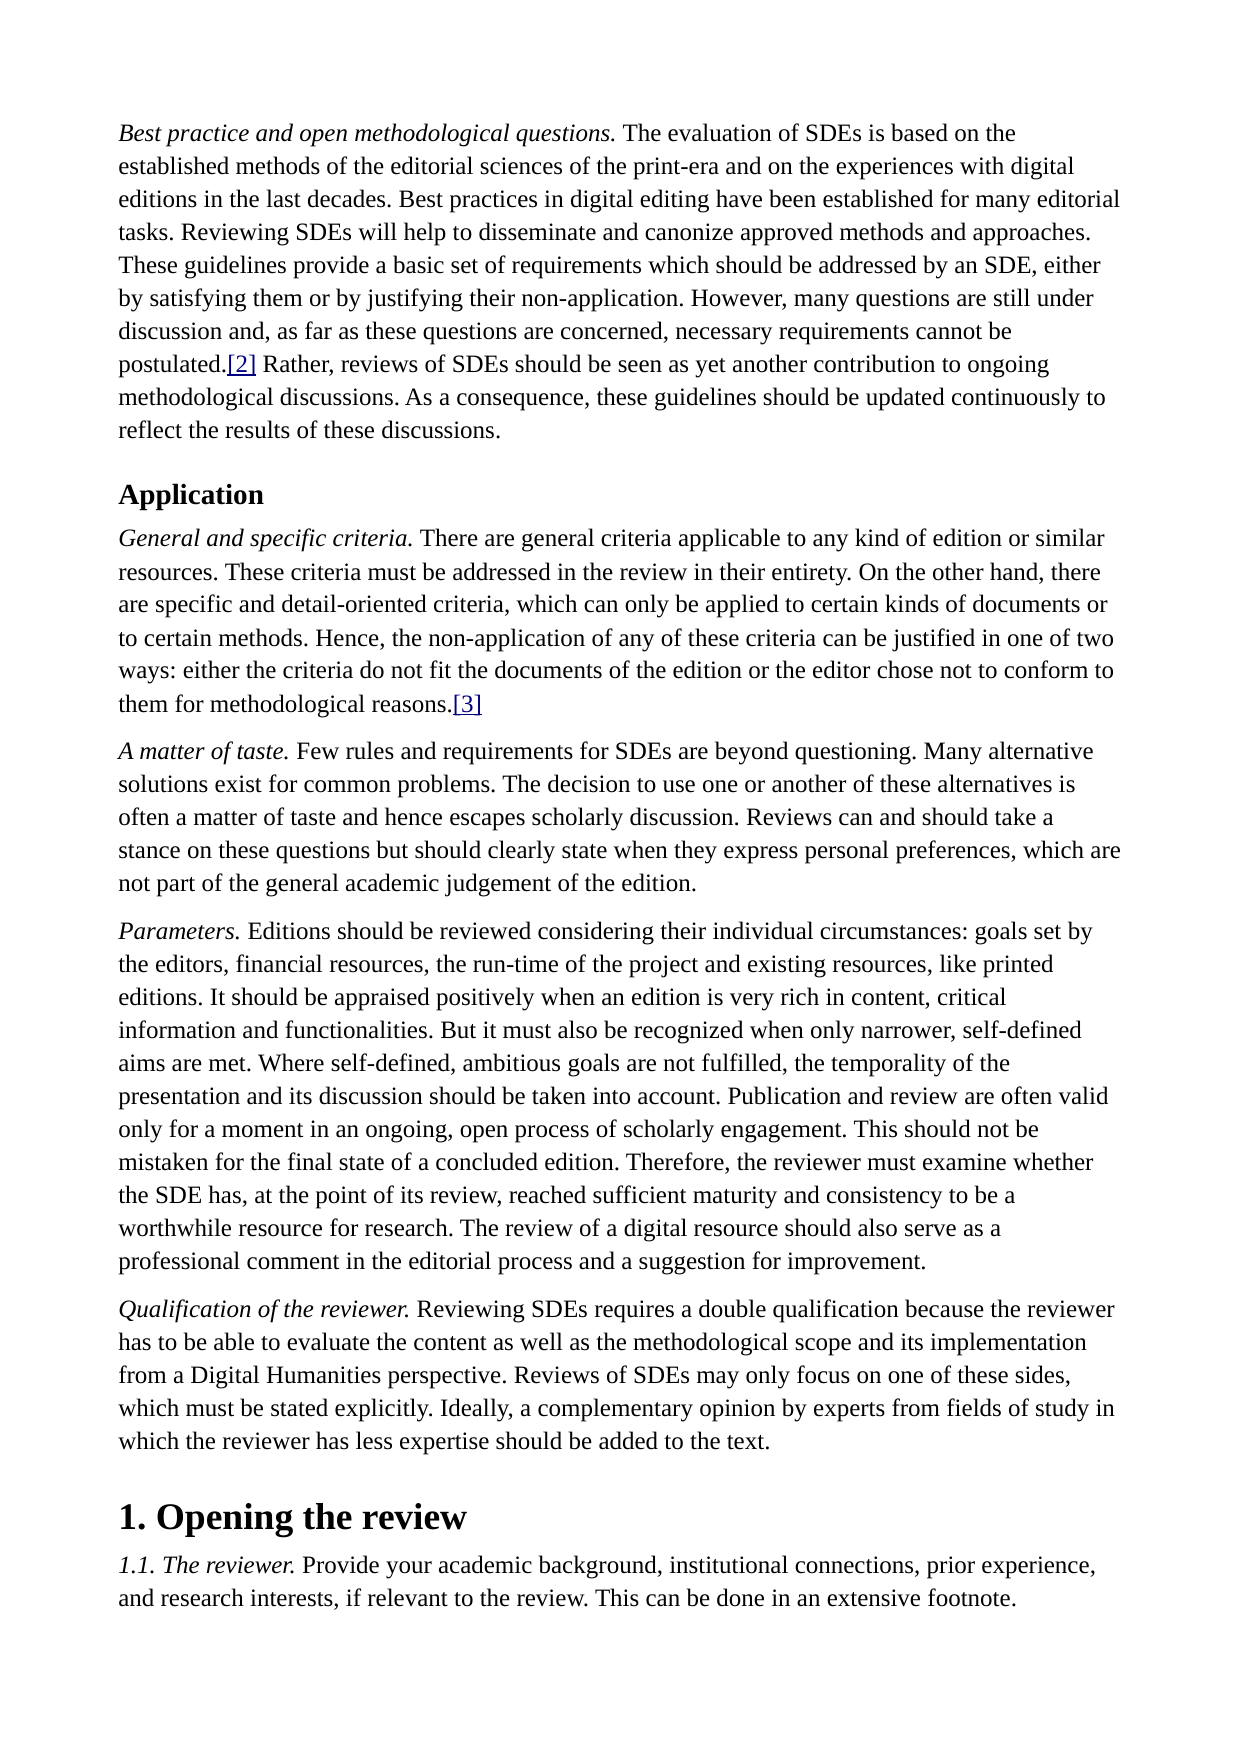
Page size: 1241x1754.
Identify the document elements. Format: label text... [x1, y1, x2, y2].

text General and specific criteria. There are general criteria applicable to any kind of edition or similar resources. These criteria must be addressed in the review in their entirety. On the other hand, there are specific and detail-oriented criteria, which can only be applied to certain kinds of documents or to certain methods. Hence, the non-application of any of these criteria can be justified in one of two ways: either the criteria do not fit the documents of the edition or the editor chose not to conform to them for methodological reasons.[3] [118, 523, 1122, 717]
text Parameters. Editions should be reviewed considering their individual circumstances: goals set by the editors, financial resources, the run-time of the project and existing resources, like printed editions. It should be appraised positively when an edition is very rich in content, critical information and functionalities. But it must also be recognized when only narrower, self-defined aims are met. Where self-defined, ambitious goals are not fulfilled, the temporality of the presentation and its discussion should be taken into account. Publication and review are often valid only for a moment in an ongoing, open process of scholarly engagement. This should not be mistaken for the final state of a concluded edition. Therefore, the reviewer must examine whether the SDE has, at the point of its review, reached sufficient maturity and consistency to be a worthwhile resource for research. The review of a digital resource should also serve as a professional comment in the editorial process and a suggestion for improvement. [118, 916, 1122, 1275]
text Best practice and open methodological questions. The evaluation of SDEs is based on the established methods of the editorial sciences of the print-era and on the experiences with digital editions in the last decades. Best practices in digital editing have been established for many editorial tasks. Reviewing SDEs will help to disseminate and canonize approved methods and approaches. These guidelines provide a basic set of requirements which should be addressed by an SDE, either by satisfying them or by justifying their non-application. However, many questions are still under discussion and, as far as these questions are concerned, necessary requirements cannot be postulated.[2] Rather, reviews of SDEs should be seen as yet another contribution to ongoing methodological discussions. As a consequence, these guidelines should be updated continuously to reflect the results of these discussions. [118, 118, 1122, 444]
subtitle 1. Opening the review [118, 1494, 1122, 1537]
text A matter of taste. Few rules and requirements for SDEs are beyond questioning. Many alternative solutions exist for common problems. The decision to use one or another of these alternatives is often a matter of taste and hence escapes scholarly discussion. Reviews can and should take a stance on these questions but should clearly state when they express personal preferences, which are not part of the general academic judgement of the edition. [118, 736, 1122, 897]
subtitle Application [118, 477, 1122, 511]
text 1.1. The reviewer. Provide your academic background, institutional connections, prior experience, and research interests, if relevant to the review. This can be done in an extensive footnote. [118, 1550, 1122, 1612]
text Qualification of the reviewer. Reviewing SDEs requires a double qualification because the reviewer has to be able to evaluate the content as well as the methodological scope and its implementation from a Digital Humanities perspective. Reviews of SDEs may only focus on one of these sides, which must be stated explicitly. Ideally, a complementary opinion by experts from fields of study in which the reviewer has less expertise should be added to the text. [118, 1294, 1122, 1454]
